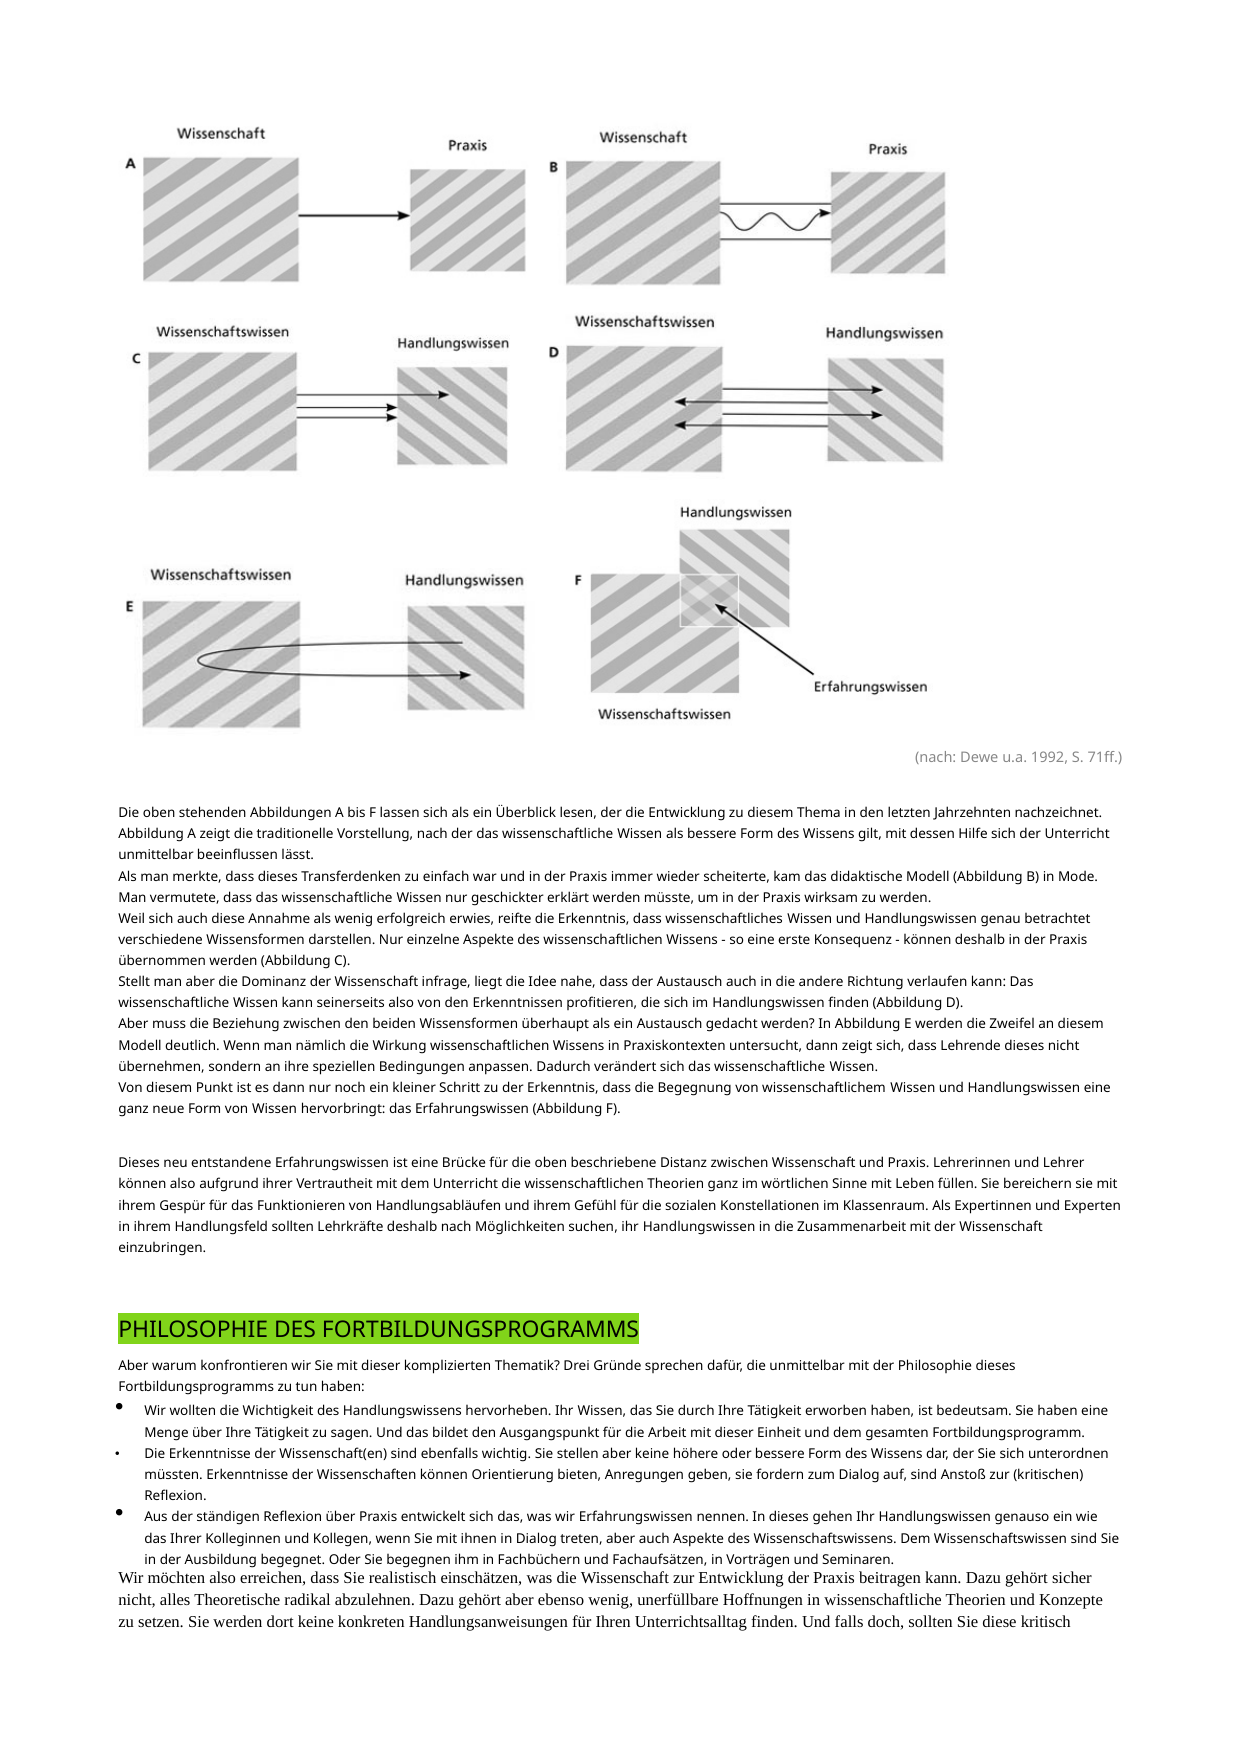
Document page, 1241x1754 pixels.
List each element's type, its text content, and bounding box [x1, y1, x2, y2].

subtitle PHILOSOPHIE DES FORTBILDUNGSPROGRAMMS [118, 1313, 1122, 1344]
list Wir wollten die Wichtigkeit des Handlungswissens hervorheben. Ihr Wissen, das Sie durch Ihre Tätigkeit erworben haben, ist bedeutsam. Sie haben eine Menge über Ihre Tätigkeit zu sagen. Und das bildet den Ausgangspunkt für die Arbeit mit dieser Einheit und dem gesamten Fortbildungsprogramm. [118, 1398, 1122, 1441]
text Wir möchten also erreichen, dass Sie realistisch einschätzen, was die Wissenschaft zur Entwicklung der Praxis beitragen kann. Dazu gehört sicher nicht, alles Theoretische radikal abzulehnen. Dazu gehört aber ebenso wenig, unerfüllbare Hoffnungen in wissenschaftliche Theorien und Konzepte zu setzen. Sie werden dort keine konkreten Handlungsanweisungen für Ihren Unterrichtsalltag finden. Und falls doch, sollten Sie diese kritisch [118, 1568, 1122, 1631]
text Die oben stehenden Abbildungen A bis F lassen sich als ein Überblick lesen, der die Entwicklung zu diesem Thema in den letzten Jahrzehnten nachzeichnet. [118, 803, 1122, 821]
picture [118, 118, 535, 296]
picture [541, 118, 958, 296]
list Aus der ständigen Reflexion über Praxis entwickelt sich das, was wir Erfahrungswissen nennen. In dieses gehen Ihr Handlungswissen genauso ein wie das Ihrer Kolleginnen und Kollegen, wenn Sie mit ihnen in Dialog treten, aber auch Aspekte des Wissenschaftswissens. Dem Wissenschaftswissen sind Sie in der Ausbildung begegnet. Oder Sie begegnen ihm in Fachbüchern und Fachaufsätzen, in Vorträgen und Seminaren. [118, 1504, 1122, 1568]
picture [541, 305, 958, 482]
list Die Erkenntnisse der Wissenschaft(en) sind ebenfalls wichtig. Sie stellen aber keine höhere oder bessere Form des Wissens dar, der Sie sich unterordnen müssten. Erkenntnisse der Wissenschaften können Orientierung bieten, Anregungen geben, sie fordern zum Dialog auf, sind Anstoß zur (kritischen) Reflexion. [118, 1441, 1122, 1504]
picture [118, 310, 535, 482]
text Von diesem Punkt ist es dann nur noch ein kleiner Schritt zu der Erkenntnis, dass die Begegnung von wissenschaftlichem Wissen und Handlungswissen eine ganz neue Form von Wissen hervorbringt: das Erfahrungswissen (Abbildung F). [118, 1078, 1122, 1117]
picture [541, 491, 958, 738]
text Weil sich auch diese Annahme als wenig erfolgreich erwies, reifte die Erkenntnis, dass wissenschaftliches Wissen und Handlungswissen genau betrachtet verschiedene Wissensformen darstellen. Nur einzelne Aspekte des wissenschaftlichen Wissens - so eine erste Konsequenz - können deshalb in der Praxis übernommen werden (Abbildung C). [118, 909, 1122, 969]
text Aber muss die Beziehung zwischen den beiden Wissensformen überhaupt als ein Austausch gedacht werden? In Abbildung E werden die Zweifel an diesem Modell deutlich. Wenn man nämlich die Wirkung wissenschaftlichen Wissens in Praxiskontexten untersucht, dann zeigt sich, dass Lehrende dieses nicht übernehmen, sondern an ihre speziellen Bedingungen anpassen. Dadurch verändert sich das wissenschaftliche Wissen. [118, 1014, 1122, 1075]
picture [118, 560, 535, 738]
text Dieses neu entstandene Erfahrungswissen ist eine Brücke für die oben beschriebene Distanz zwischen Wissenschaft und Praxis. Lehrerinnen und Lehrer können also aufgrund ihrer Vertrautheit mit dem Unterricht die wissenschaftlichen Theorien ganz im wörtlichen Sinne mit Leben füllen. Sie bereichern sie mit ihrem Gespür für das Funktionieren von Handlungsabläufen und ihrem Gefühl für die sozialen Konstellationen im Klassenraum. Als Expertinnen und Experten in ihrem Handlungsfeld sollten Lehrkräfte deshalb nach Möglichkeiten suchen, ihr Handlungswissen in die Zusammenarbeit mit der Wissenschaft einzubringen. [118, 1153, 1122, 1256]
text Als man merkte, dass dieses Transferdenken zu einfach war und in der Praxis immer wieder scheiterte, kam das didaktische Modell (Abbildung B) in Mode. Man vermutete, dass das wissenschaftliche Wissen nur geschickter erklärt werden müsste, um in der Praxis wirksam zu werden. [118, 866, 1122, 906]
text Abbildung A zeigt die traditionelle Vorstellung, nach der das wissenschaftliche Wissen als bessere Form des Wissens gilt, mit dessen Hilfe sich der Unterricht unmittelbar beeinflussen lässt. [118, 824, 1122, 864]
text Stellt man aber die Dominanz der Wissenschaft infrage, liegt die Idee nahe, dass der Austausch auch in die andere Richtung verlaufen kann: Das wissenschaftliche Wissen kann seinerseits also von den Erkenntnissen profitieren, die sich im Handlungswissen finden (Abbildung D). [118, 972, 1122, 1012]
text Aber warum konfrontieren wir Sie mit dieser komplizierten Thematik? Drei Gründe sprechen dafür, die unmittelbar mit der Philosophie dieses Fortbildungsprogramms zu tun haben: [118, 1356, 1122, 1395]
text (nach: Dewe u.a. 1992, S. 71ff.) [118, 747, 1122, 767]
